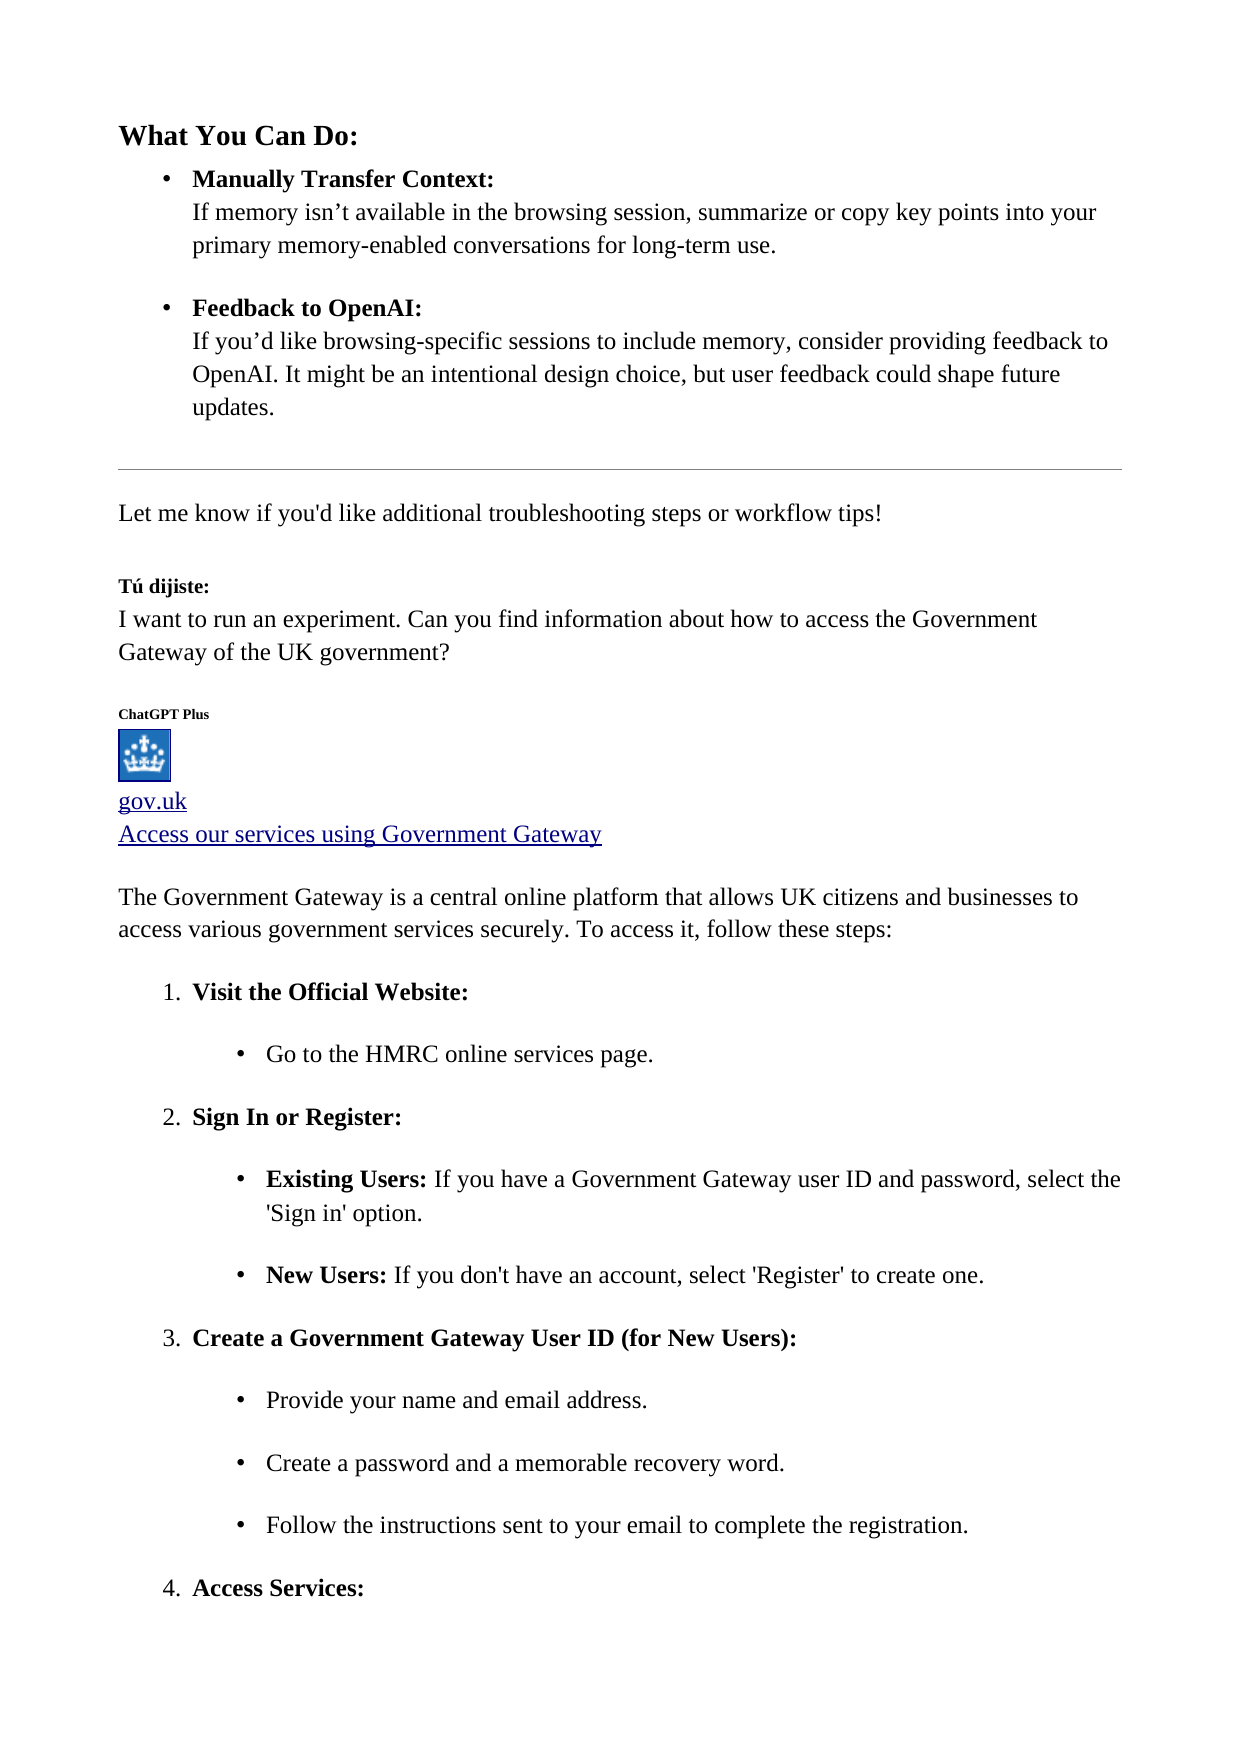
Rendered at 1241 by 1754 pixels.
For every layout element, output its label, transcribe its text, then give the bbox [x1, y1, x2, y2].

list Feedback to OpenAI: If you’d like browsing-specific sessions to include memory, consider providing feedback to OpenAI. It might be an intentional design choice, but user feedback could shape future updates. [162, 293, 1122, 421]
list Visit the Official Website: [162, 977, 1122, 1006]
list Create a Government Gateway User ID (for New Users): [162, 1323, 1122, 1351]
list Access Services: [162, 1573, 1122, 1601]
text Access our services using Government Gateway [118, 819, 1122, 848]
text The Government Gateway is a central online platform that allows UK citizens and businesses to access various government services securely. To access it, follow these steps: [118, 882, 1122, 943]
text Let me know if you'd like additional troubleshooting steps or workflow tips! [118, 498, 1122, 527]
subtitle What You Can Do: [118, 118, 1122, 152]
subtitle ChatGPT Plus [118, 706, 1122, 722]
list Provide your name and email address. [236, 1385, 1122, 1414]
subtitle Tú dijiste: [118, 573, 1122, 598]
list New Users: If you don't have an account, select 'Register' to create one. [236, 1260, 1122, 1289]
text I want to run an experiment. Can you find information about how to access the Government Gateway of the UK government? [118, 604, 1122, 666]
list Follow the instructions sent to your email to complete the registration. [236, 1510, 1122, 1539]
list Create a password and a memorable recovery word. [236, 1448, 1122, 1476]
text gov.uk [118, 786, 1122, 815]
list Manually Transfer Context: If memory isn’t available in the browsing session, summarize or copy key points into your primary memory-enabled conversations for long-term use. [162, 164, 1122, 259]
list Go to the HMRC online services page. [236, 1039, 1122, 1068]
list Existing Users: If you have a Government Gateway user ID and password, select the 'Sign in' option. [236, 1164, 1122, 1226]
picture [120, 730, 170, 780]
list Sign In or Register: [162, 1102, 1122, 1131]
